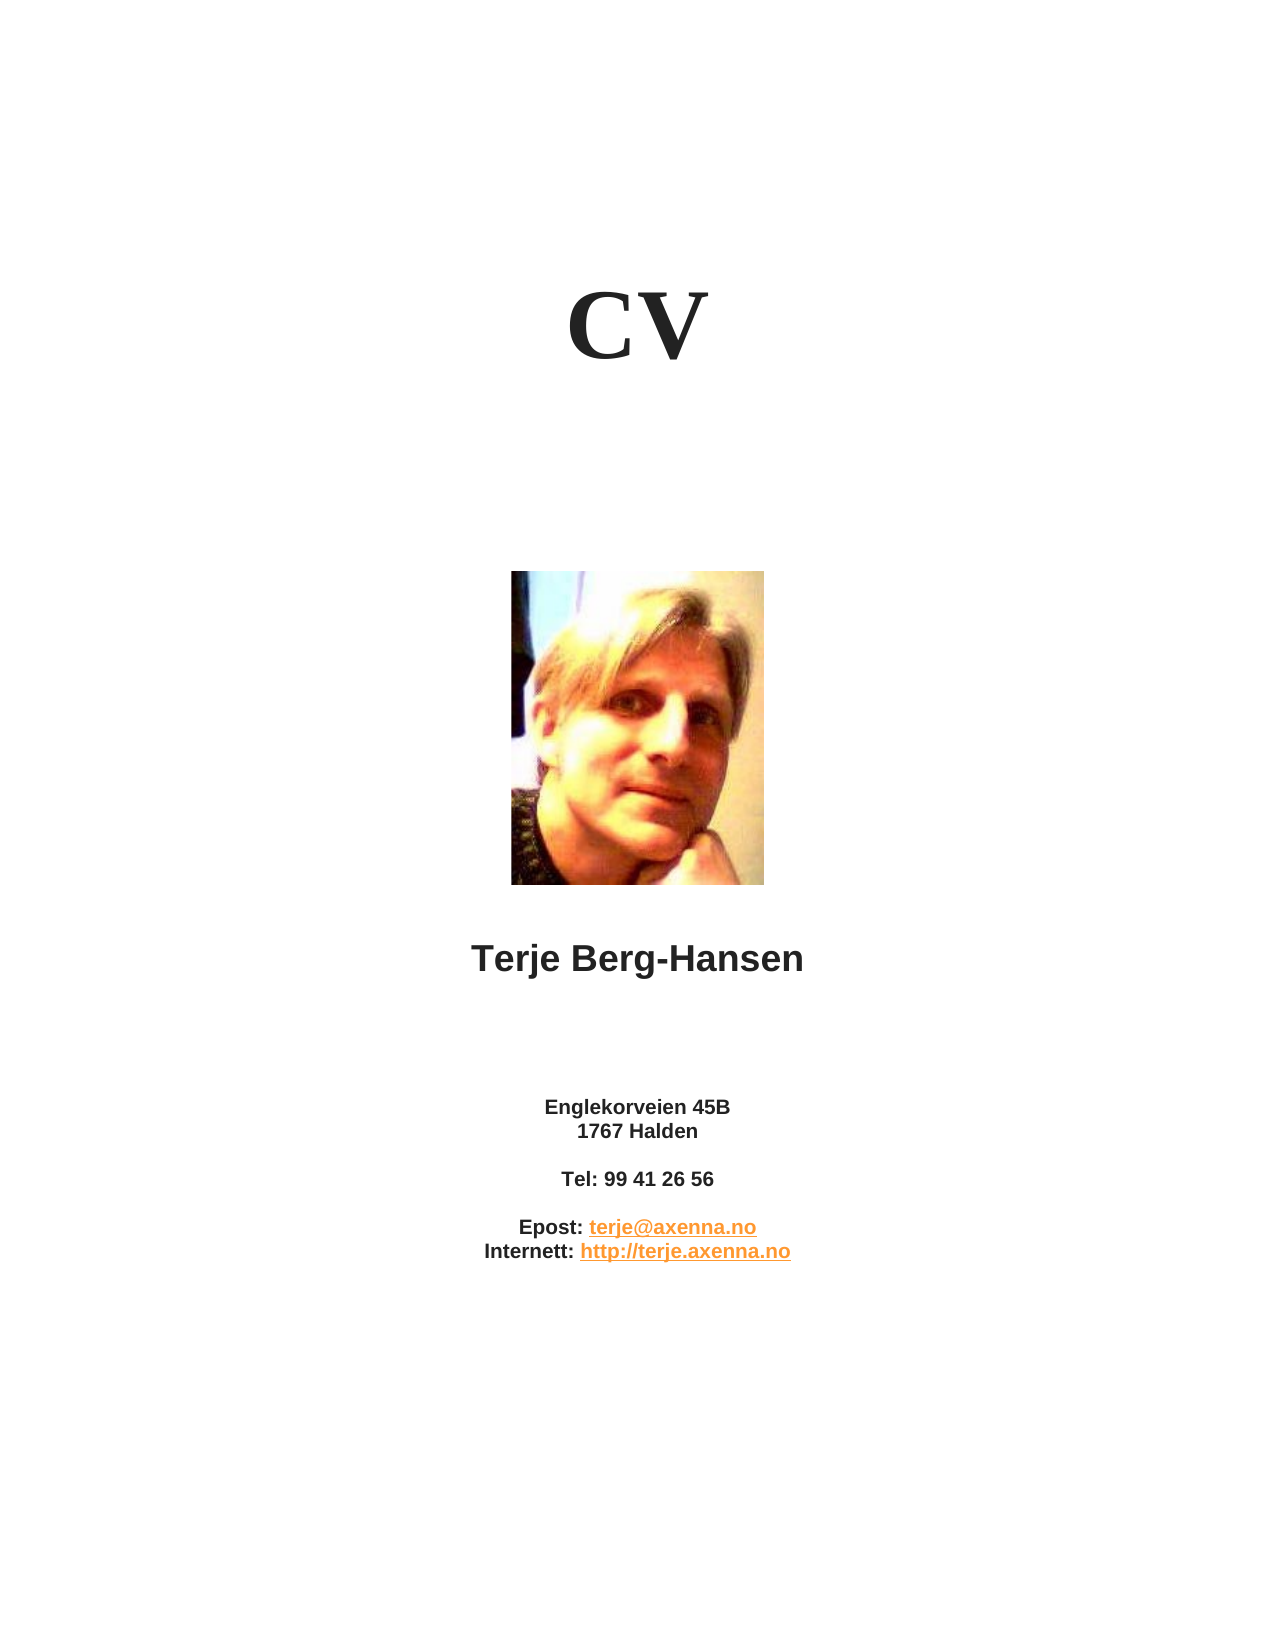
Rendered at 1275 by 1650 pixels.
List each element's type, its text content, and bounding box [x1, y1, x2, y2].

text 1767 Halden [187, 1119, 1087, 1143]
text Terje Berg-Hansen [187, 936, 1087, 979]
picture [511, 571, 764, 885]
text Englekorveien 45B [187, 1095, 1087, 1119]
text Epost: terje@axenna.no [187, 1215, 1087, 1239]
text CV [187, 265, 1087, 380]
text Tel: 99 41 26 56 [187, 1167, 1087, 1191]
text Internett: http://terje.axenna.no [187, 1239, 1087, 1263]
